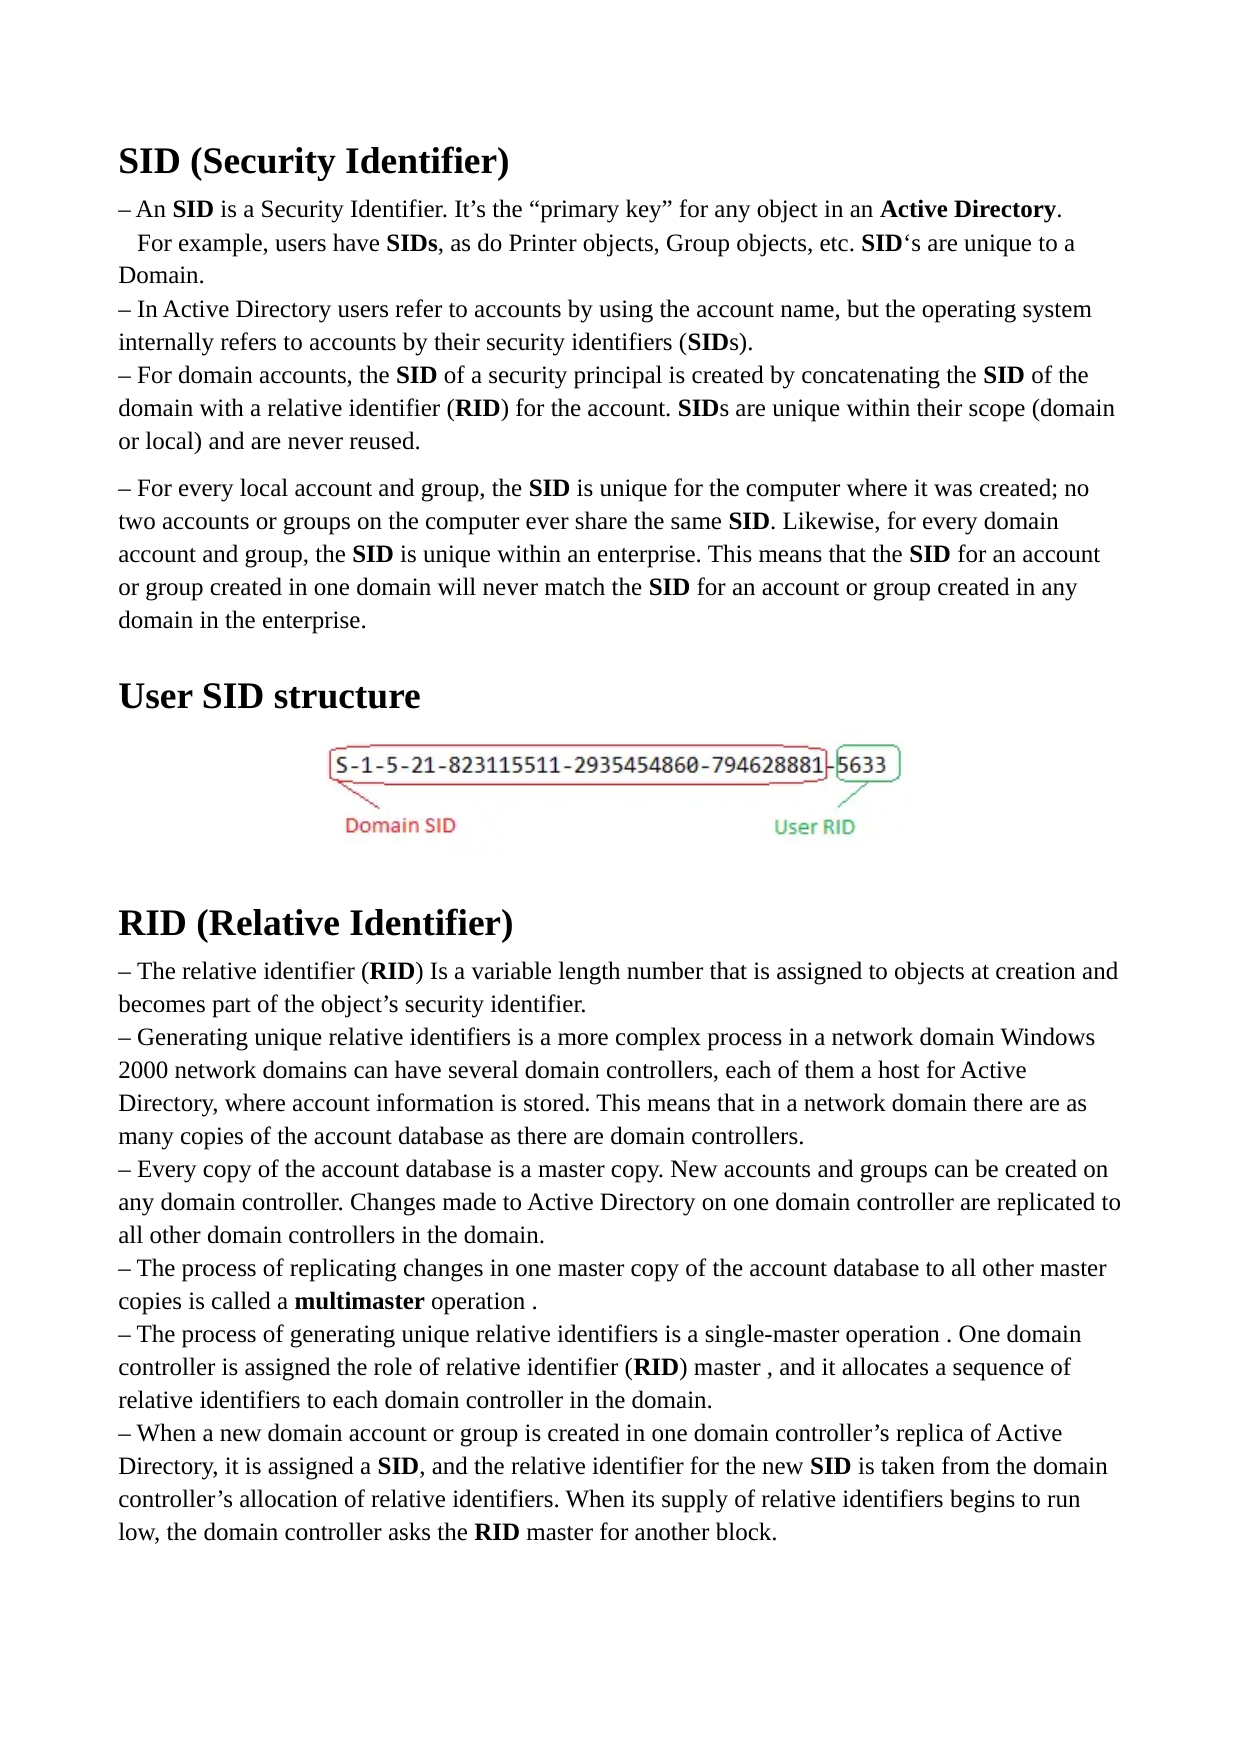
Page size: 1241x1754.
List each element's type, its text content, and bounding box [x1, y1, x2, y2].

picture [278, 729, 962, 861]
text – The relative identifier (RID) Is a variable length number that is assigned to objects at creation and becomes part of the object’s security identifier. – Generating unique relative identifiers is a more complex process in a network domain Windows 2000 network domains can have several domain controllers, each of them a host for Active Directory, where account information is stored. This means that in a network domain there are as many copies of the account database as there are domain controllers. – Every copy of the account database is a master copy. New accounts and groups can be created on any domain controller. Changes made to Active Directory on one domain controller are replicated to all other domain controllers in the domain. – The process of replicating changes in one master copy of the account database to all other master copies is called a multimaster operation . – The process of generating unique relative identifiers is a single-master operation . One domain controller is assigned the role of relative identifier (RID) master , and it allocates a sequence of relative identifiers to each domain controller in the domain. – When a new domain account or group is created in one domain controller’s replica of Active Directory, it is assigned a SID, and the relative identifier for the new SID is taken from the domain controller’s allocation of relative identifiers. When its supply of relative identifiers begins to run low, the domain controller asks the RID master for another block. [118, 956, 1122, 1546]
subtitle User SID structure [118, 674, 1122, 717]
subtitle SID (Security Identifier) [118, 139, 1122, 182]
text – For every local account and group, the SID is unique for the computer where it was created; no two accounts or groups on the computer ever share the same SID. Likewise, for every domain account and group, the SID is unique within an enterprise. This means that the SID for an account or group created in one domain will never match the SID for an account or group created in any domain in the enterprise. [118, 473, 1122, 634]
subtitle RID (Relative Identifier) [118, 900, 1122, 943]
text – An SID is a Security Identifier. It’s the “primary key” for any object in an Active Directory. For example, users have SIDs, as do Printer objects, Group objects, etc. SID‘s are unique to a Domain. – In Active Directory users refer to accounts by using the account name, but the operating system internally refers to accounts by their security identifiers (SIDs). – For domain accounts, the SID of a security principal is created by concatenating the SID of the domain with a relative identifier (RID) for the account. SIDs are unique within their scope (domain or local) and are never reused. [118, 194, 1122, 454]
